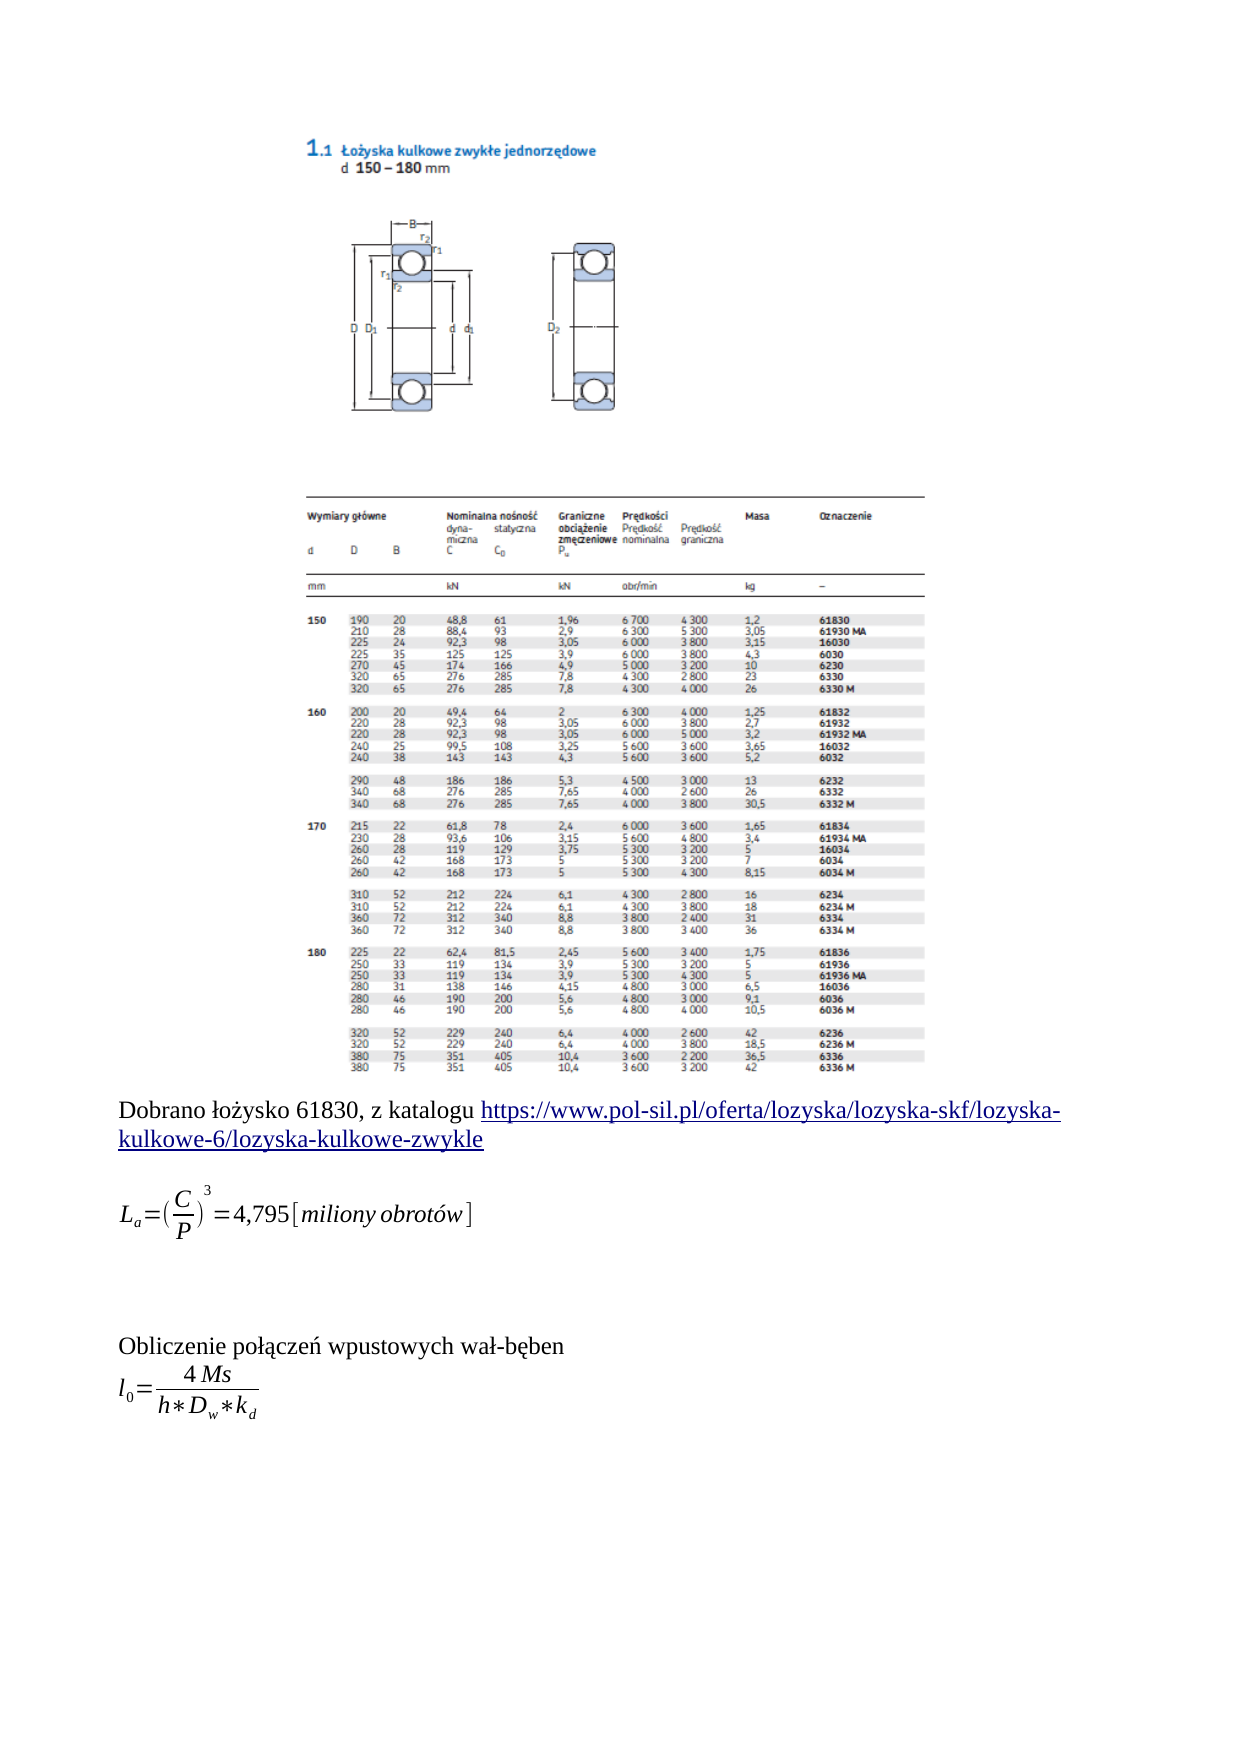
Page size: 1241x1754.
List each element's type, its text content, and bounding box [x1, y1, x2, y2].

text Dobrano łożysko 61830, z katalogu https://www.pol-sil.pl/oferta/lozyska/lozyska-skf/lozyska-kulkowe-6/lozyska-kulkowe-zwykle [118, 1096, 1122, 1153]
picture [245, 118, 996, 1086]
text Obliczenie połączeń wpustowych wał-bęben [118, 1331, 1122, 1360]
